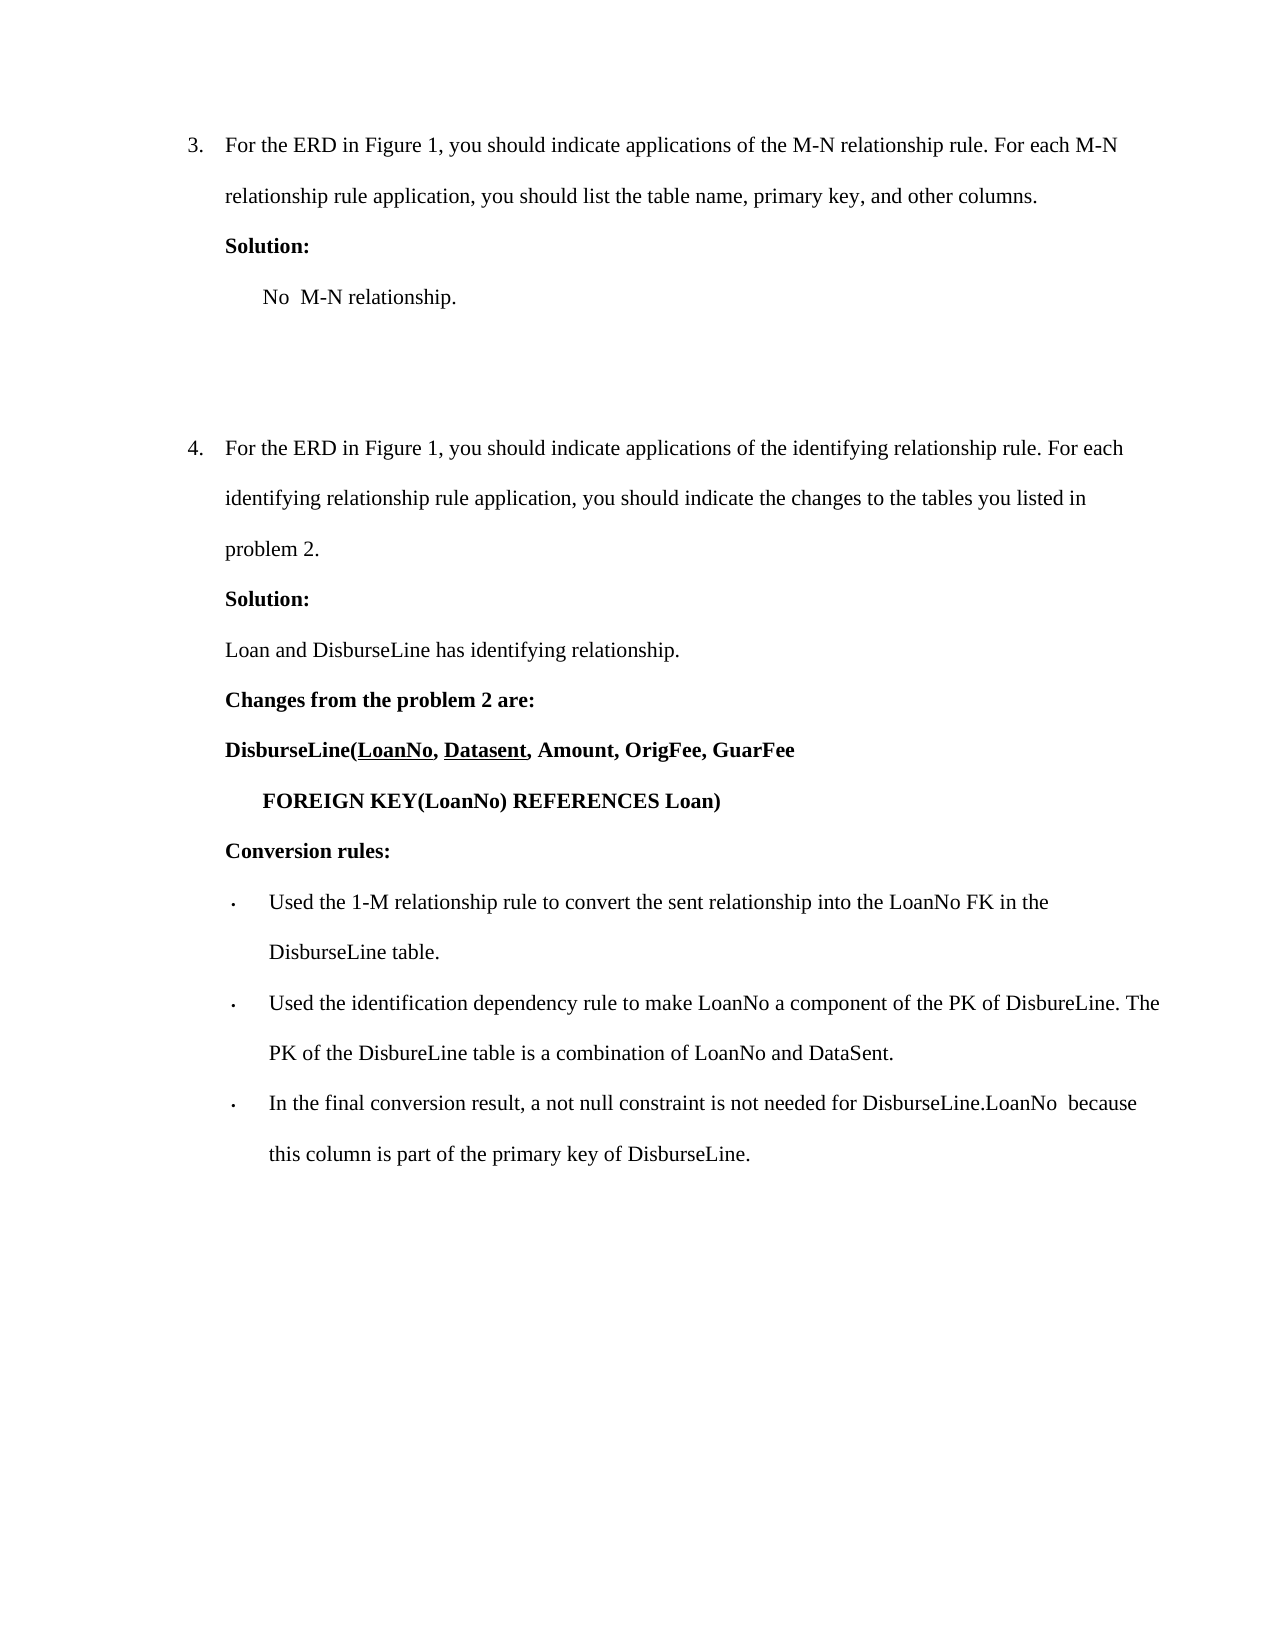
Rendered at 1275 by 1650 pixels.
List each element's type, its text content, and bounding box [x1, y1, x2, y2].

text Changes from the problem 2 are: [187, 687, 1162, 712]
text FOREIGN KEY(LoanNo) REFERENCES Loan) [187, 788, 1162, 813]
text Solution: [187, 586, 1162, 611]
list For the ERD in Figure 1, you should indicate applications of the M-N relationship rule. For each M-N relationship rule application, you should list the table name, primary key, and other columns. [187, 132, 1162, 208]
list Solution: [187, 233, 1162, 258]
list Used the identification dependency rule to make LoanNo a component of the PK of DisbureLine. The PK of the DisbureLine table is a combination of LoanNo and DataSent. [231, 989, 1162, 1065]
list No M-N relationship. [225, 284, 1162, 309]
text DisburseLine(LoanNo, Datasent, Amount, OrigFee, GuarFee [187, 737, 1162, 763]
list In the final conversion result, a not null constraint is not needed for DisburseLine.LoanNo because this column is part of the primary key of DisburseLine. [231, 1090, 1162, 1166]
list For the ERD in Figure 1, you should indicate applications of the identifying relationship rule. For each identifying relationship rule application, you should indicate the changes to the tables you listed in problem 2. [187, 435, 1162, 561]
list Used the 1-M relationship rule to convert the sent relationship into the LoanNo FK in the DisburseLine table. [231, 889, 1162, 964]
text Loan and DisburseLine has identifying relationship. [187, 637, 1162, 662]
text Conversion rules: [187, 838, 1162, 863]
